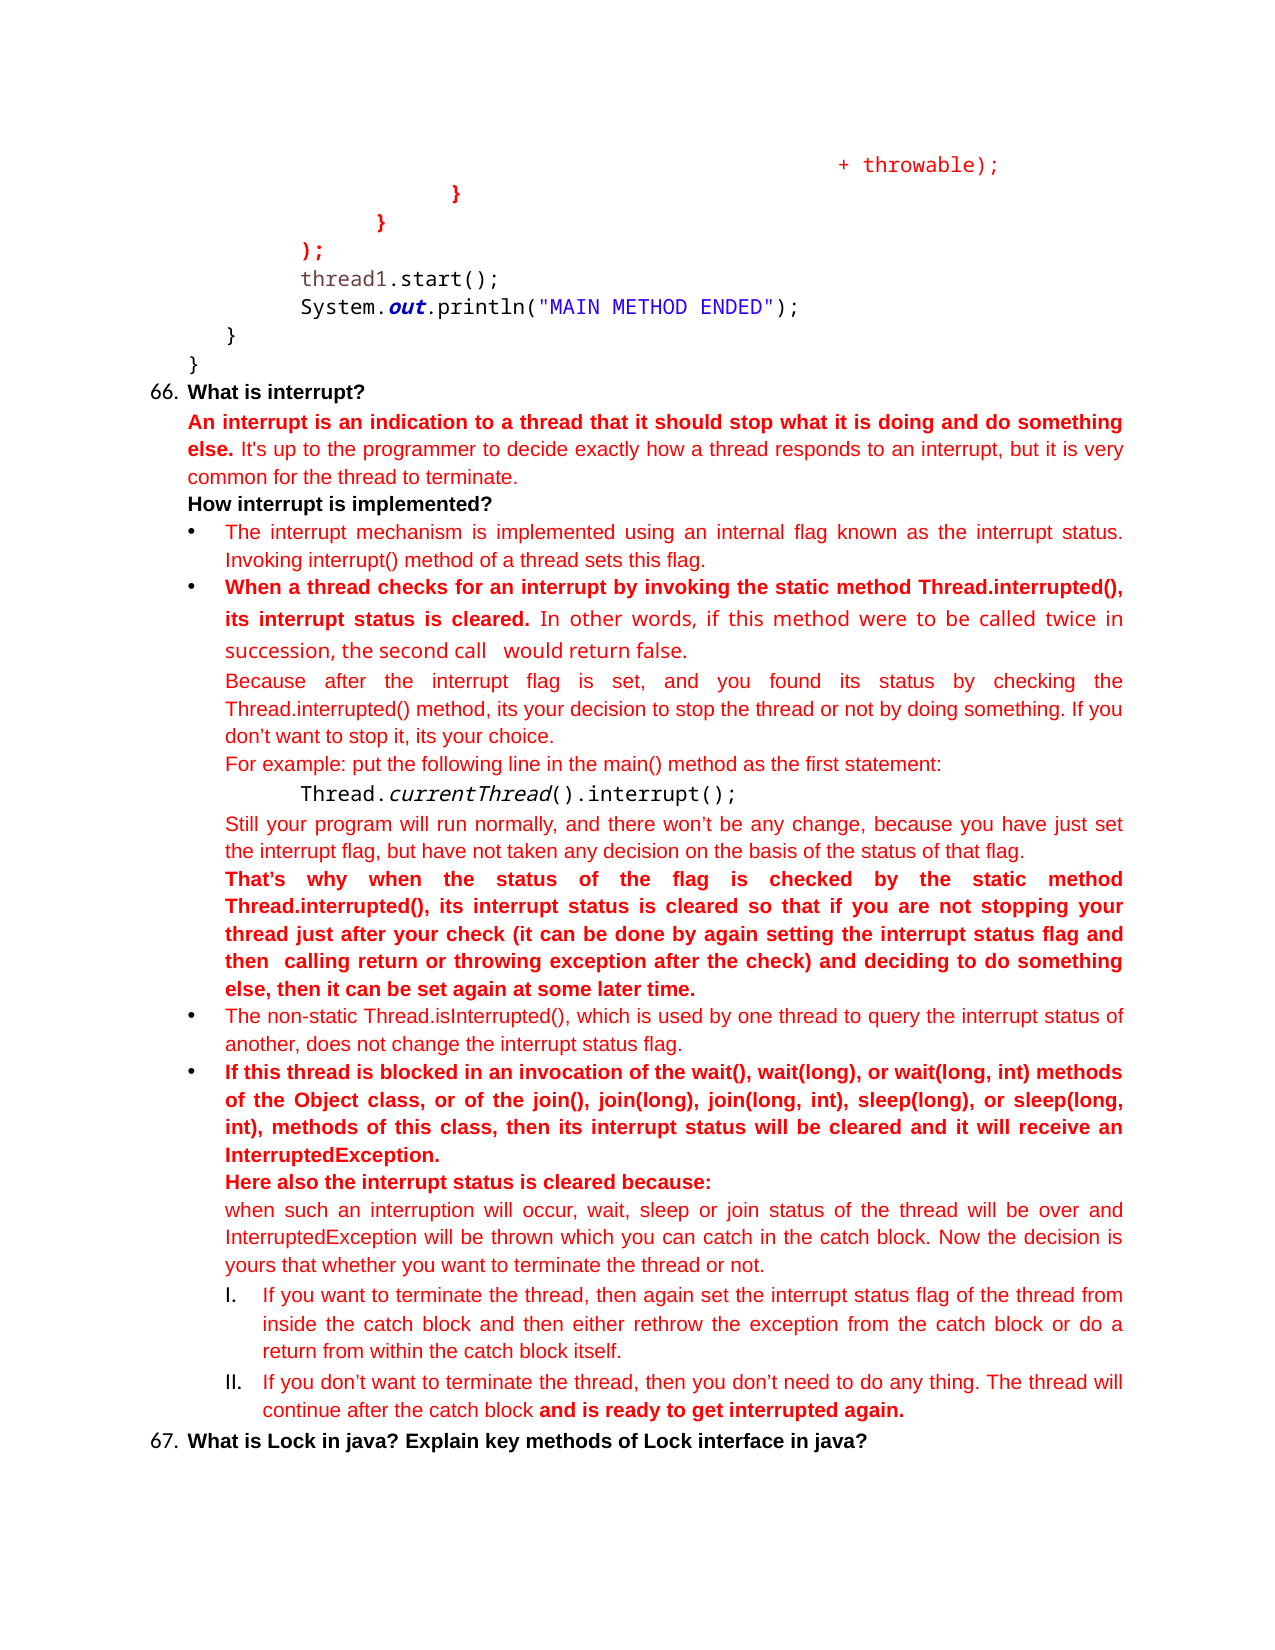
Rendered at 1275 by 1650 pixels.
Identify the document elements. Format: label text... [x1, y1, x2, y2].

list Thread.currentThread().interrupt(); [187, 779, 1125, 807]
list An interrupt is an indication to a thread that it should stop what it is doing and do something else. It's up to the programmer to decide exactly how a thread responds to an interrupt, but it is very common for the thread to terminate. [150, 410, 1125, 489]
list For example: put the following line in the main() method as the first statement: [187, 752, 1125, 776]
list thread1.start(); [150, 264, 1125, 292]
list If you don’t want to terminate the thread, then you don’t need to do any thing. The thread will continue after the catch block and is ready to get interrupted again. [225, 1367, 1125, 1422]
list ); [150, 235, 1125, 264]
list If this thread is blocked in an invocation of the wait(), wait(long), or wait(long, int) methods of the Object class, or of the join(), join(long), join(long, int), sleep(long), or sleep(long, int), methods of this class, then its interrupt status will be cleared and it will receive an InterruptedException. [187, 1060, 1125, 1167]
list The interrupt mechanism is implemented using an internal flag known as the interrupt status. Invoking interrupt() method of a thread sets this flag. [187, 520, 1125, 572]
list Here also the interrupt status is cleared because: [187, 1170, 1125, 1194]
list What is Lock in java? Explain key methods of Lock interface in java? [150, 1426, 1125, 1454]
list The non-static Thread.isInterrupted(), which is used by one thread to query the interrupt status of another, does not change the interrupt status flag. [187, 1004, 1125, 1056]
list System.out.println("MAIN METHOD ENDED"); [150, 292, 1125, 321]
list when such an interruption will occur, wait, sleep or join status of the thread will be over and InterruptedException will be thrown which you can catch in the catch block. Now the decision is yours that whether you want to terminate the thread or not. [187, 1198, 1125, 1277]
list What is interrupt? [150, 377, 1125, 406]
list } [150, 178, 1125, 207]
list } [150, 349, 1125, 377]
list That’s why when the status of the flag is checked by the static method Thread.interrupted(), its interrupt status is cleared so that if you are not stopping your thread just after your check (it can be done by again setting the interrupt status flag and then calling return or throwing exception after the check) and deciding to do something else, then it can be set again at some later time. [187, 867, 1125, 1001]
list + throwable); [150, 150, 1125, 178]
list Still your program will run normally, and there won’t be any change, because you have just set the interrupt flag, but have not taken any decision on the basis of the status of that flag. [187, 812, 1125, 863]
list When a thread checks for an interrupt by invoking the static method Thread.interrupted(), its interrupt status is cleared. In other words, if this method were to be called twice in succession, the second call would return false. [187, 575, 1125, 665]
list If you want to terminate the thread, then again set the interrupt status flag of the thread from inside the catch block and then either rethrow the exception from the catch block or do a return from within the catch block itself. [225, 1280, 1125, 1363]
list Because after the interrupt flag is set, and you found its status by checking the Thread.interrupted() method, its your decision to stop the thread or not by doing something. If you don’t want to stop it, its your choice. [187, 669, 1125, 748]
list How interrupt is implemented? [150, 492, 1125, 516]
list } [150, 207, 1125, 235]
list } [150, 321, 1125, 349]
